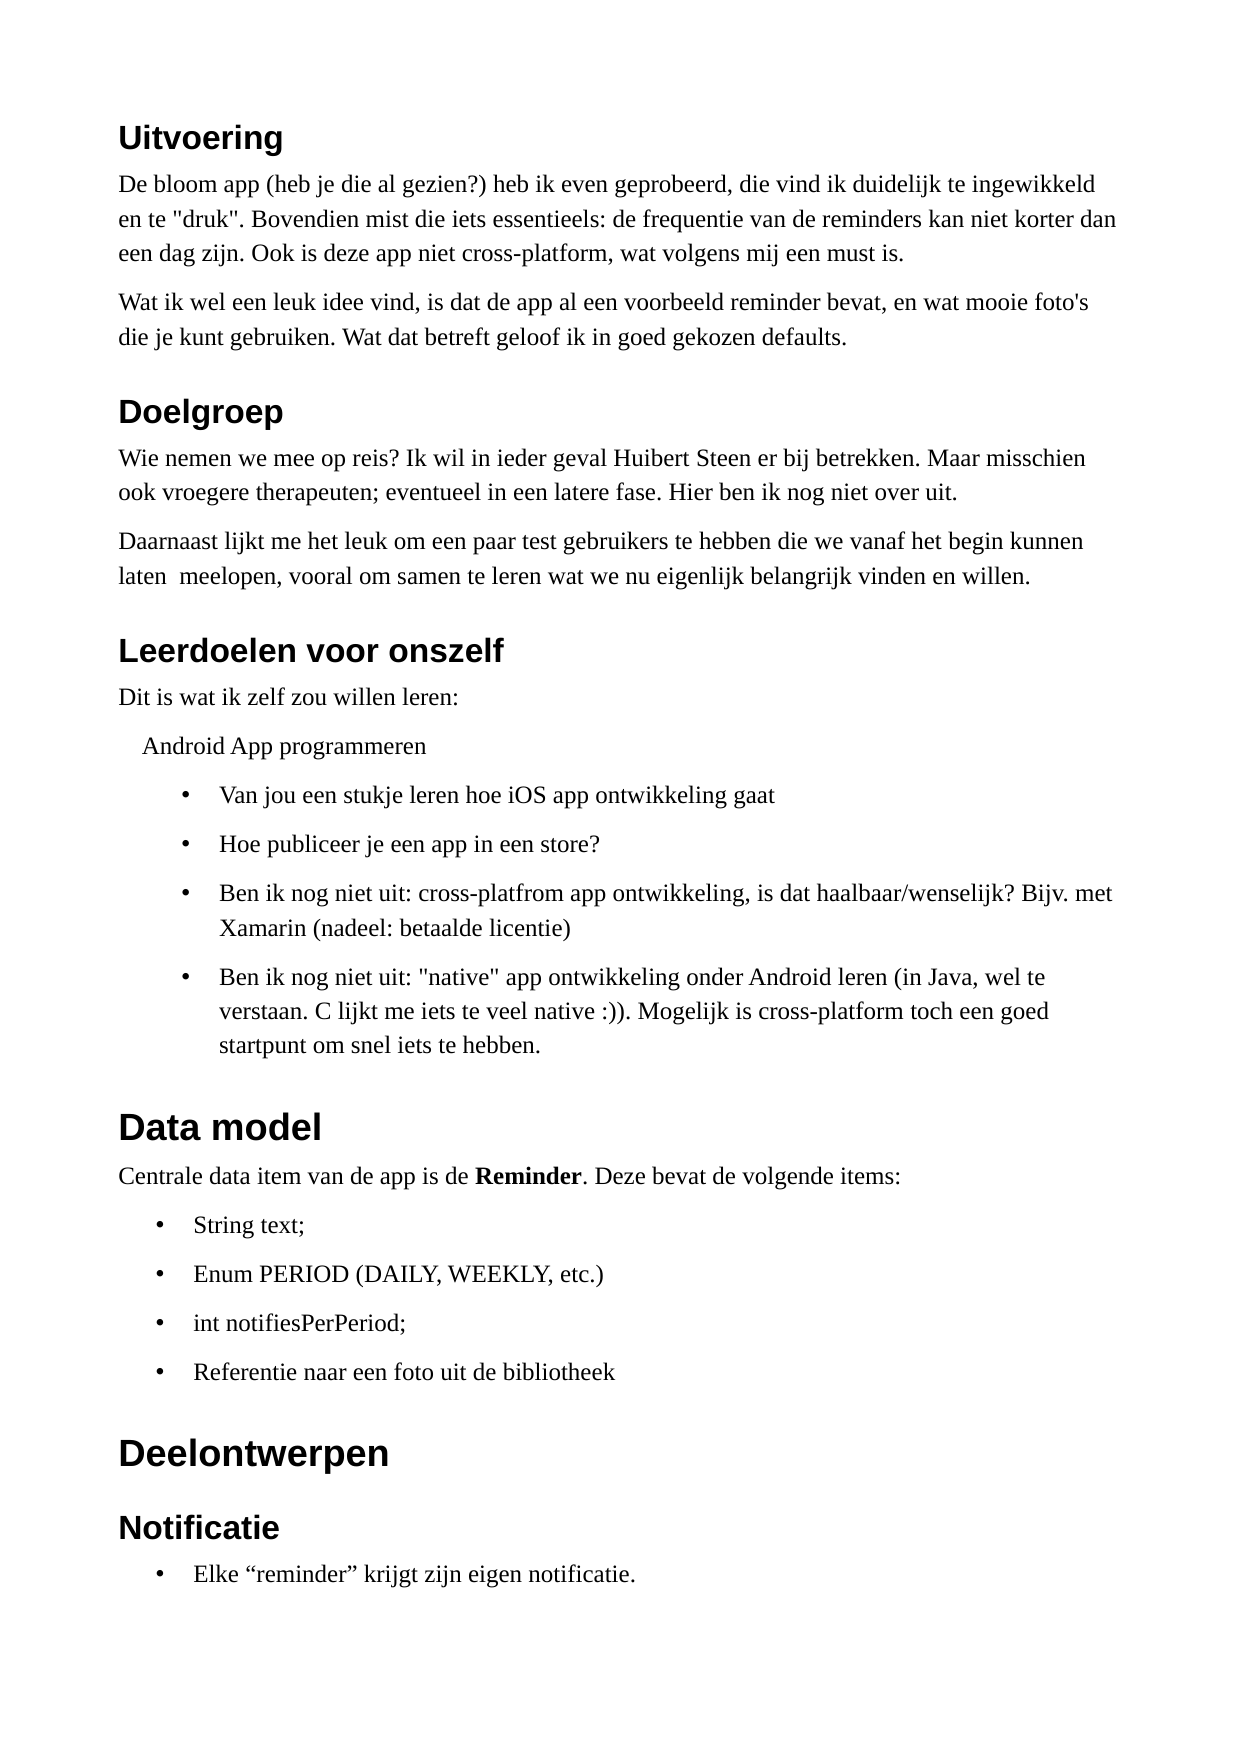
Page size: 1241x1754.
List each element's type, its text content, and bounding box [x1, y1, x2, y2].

subtitle Doelgroep [118, 392, 1122, 430]
text Daarnaast lijkt me het leuk om een paar test gebruikers te hebben die we vanaf het begin kunnen laten meelopen, vooral om samen te leren wat we nu eigenlijk belangrijk vinden en willen. [118, 526, 1122, 589]
text Android App programmeren [118, 731, 1122, 760]
list String text; [156, 1210, 1122, 1239]
list Van jou een stukje leren hoe iOS app ontwikkeling gaat [181, 780, 1122, 809]
list Enum PERIOD (DAILY, WEEKLY, etc.) [156, 1259, 1122, 1288]
text Centrale data item van de app is de Reminder. Deze bevat de volgende items: [118, 1161, 1122, 1189]
subtitle Data model [118, 1105, 1122, 1148]
list Elke “reminder” krijgt zijn eigen notificatie. [156, 1559, 1122, 1588]
list Hoe publiceer je een app in een store? [181, 829, 1122, 858]
list Referentie naar een foto uit de bibliotheek [156, 1357, 1122, 1386]
text De bloom app (heb je die al gezien?) heb ik even geprobeerd, die vind ik duidelijk te ingewikkeld en te "druk". Bovendien mist die iets essentieels: de frequentie van de reminders kan niet korter dan een dag zijn. Ook is deze app niet cross-platform, wat volgens mij een must is. [118, 169, 1122, 267]
text Wat ik wel een leuk idee vind, is dat de app al een voorbeeld reminder bevat, en wat mooie foto's die je kunt gebruiken. Wat dat betreft geloof ik in goed gekozen defaults. [118, 287, 1122, 351]
subtitle Deelontwerpen [118, 1431, 1122, 1475]
list Ben ik nog niet uit: "native" app ontwikkeling onder Android leren (in Java, wel te verstaan. C lijkt me iets te veel native :)). Mogelijk is cross-platform toch een goed startpunt om snel iets te hebben. [181, 962, 1122, 1059]
subtitle Leerdoelen voor onszelf [118, 631, 1122, 669]
text Dit is wat ik zelf zou willen leren: [118, 682, 1122, 711]
list int notifiesPerPeriod; [156, 1308, 1122, 1337]
list Ben ik nog niet uit: cross-platfrom app ontwikkeling, is dat haalbaar/wenselijk? Bijv. met Xamarin (nadeel: betaalde licentie) [181, 878, 1122, 941]
subtitle Uitvoering [118, 118, 1122, 157]
text Wie nemen we mee op reis? Ik wil in ieder geval Huibert Steen er bij betrekken. Maar misschien ook vroegere therapeuten; eventueel in een latere fase. Hier ben ik nog niet over uit. [118, 443, 1122, 506]
subtitle Notificatie [118, 1508, 1122, 1547]
